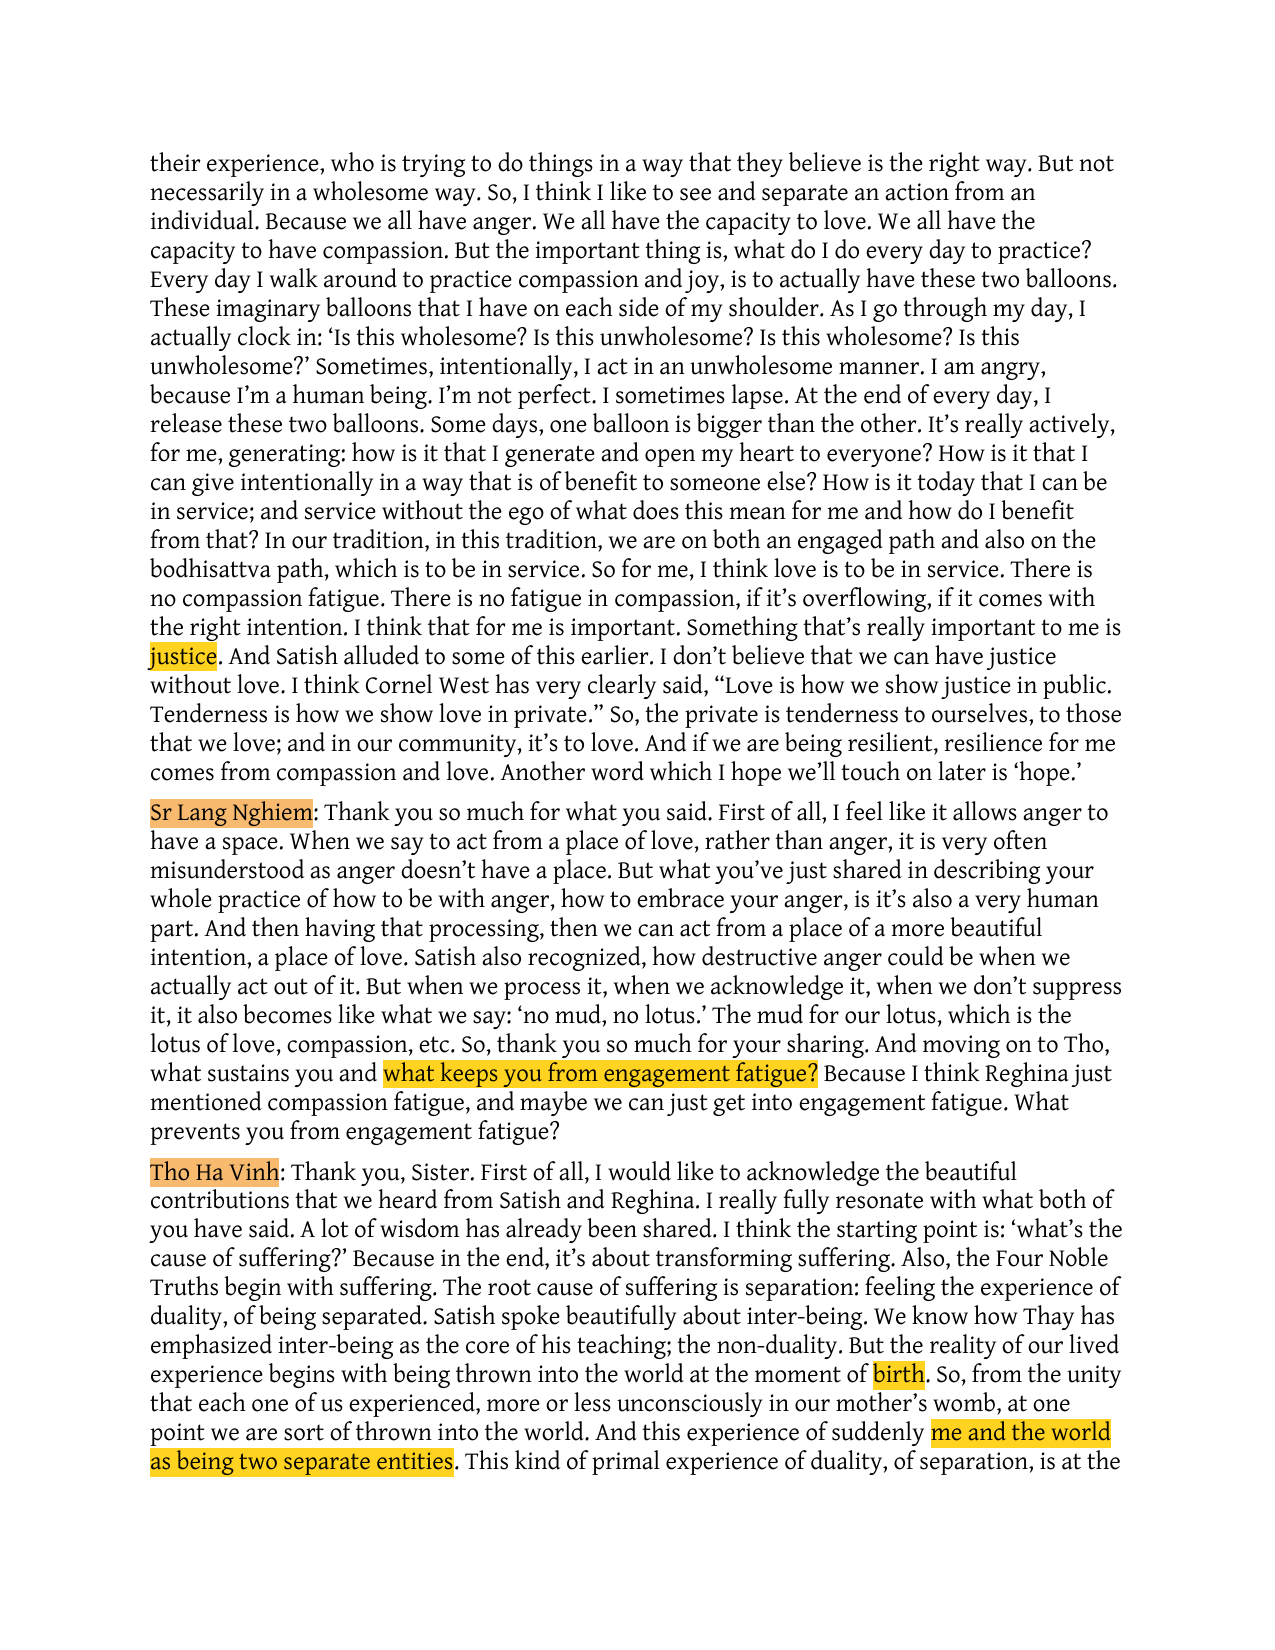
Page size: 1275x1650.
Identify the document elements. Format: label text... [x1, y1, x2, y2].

text Sr Lang Nghiem: Thank you so much for what you said. First of all, I feel like it allows anger to have a space. When we say to act from a place of love, rather than anger, it is very often misunderstood as anger doesn’t have a place. But what you’ve just shared in describing your whole practice of how to be with anger, how to embrace your anger, is it’s also a very human part. And then having that processing, then we can act from a place of a more beautiful intention, a place of love. Satish also recognized, how destructive anger could be when we actually act out of it. But when we process it, when we acknowledge it, when we don’t suppress it, it also becomes like what we say: ‘no mud, no lotus.’ The mud for our lotus, which is the lotus of love, compassion, etc. So, thank you so much for your sharing. And moving on to Tho, what sustains you and what keeps you from engagement fatigue? Because I think Reghina just mentioned compassion fatigue, and maybe we can just get into engagement fatigue. What prevents you from engagement fatigue? [150, 799, 1125, 1146]
text their experience, who is trying to do things in a way that they believe is the right way. But not necessarily in a wholesome way. So, I think I like to see and separate an action from an individual. Because we all have anger. We all have the capacity to love. We all have the capacity to have compassion. But the important thing is, what do I do every day to practice? Every day I walk around to practice compassion and joy, is to actually have these two balloons. These imaginary balloons that I have on each side of my shoulder. As I go through my day, I actually clock in: ‘Is this wholesome? Is this unwholesome? Is this wholesome? Is this unwholesome?’ Sometimes, intentionally, I act in an unwholesome manner. I am angry, because I’m a human being. I’m not perfect. I sometimes lapse. At the end of every day, I release these two balloons. Some days, one balloon is bigger than the other. It’s really actively, for me, generating: how is it that I generate and open my heart to everyone? How is it that I can give intentionally in a way that is of benefit to someone else? How is it today that I can be in service; and service without the ego of what does this mean for me and how do I benefit from that? In our tradition, in this tradition, we are on both an engaged path and also on the bodhisattva path, which is to be in service. So for me, I think love is to be in service. There is no compassion fatigue. There is no fatigue in compassion, if it’s overflowing, if it comes with the right intention. I think that for me is important. Something that’s really important to me is justice. And Satish alluded to some of this earlier. I don’t believe that we can have justice without love. I think Cornel West has very clearly said, “Love is how we show justice in public. Tenderness is how we show love in private.” So, the private is tenderness to ourselves, to those that we love; and in our community, it’s to love. And if we are being resilient, resilience for me comes from compassion and love. Another word which I hope we’ll touch on later is ‘hope.’ [150, 150, 1125, 787]
text Tho Ha Vinh: Thank you, Sister. First of all, I would like to acknowledge the beautiful contributions that we heard from Satish and Reghina. I really fully resonate with what both of you have said. A lot of wisdom has already been shared. I think the starting point is: ‘what’s the cause of suffering?’ Because in the end, it’s about transforming suffering. Also, the Four Noble Truths begin with suffering. The root cause of suffering is separation: feeling the experience of duality, of being separated. Satish spoke beautifully about inter-being. We know how Thay has emphasized inter-being as the core of his teaching; the non-duality. But the reality of our lived experience begins with being thrown into the world at the moment of birth. So, from the unity that each one of us experienced, more or less unconsciously in our mother’s womb, at one point we are sort of thrown into the world. And this experience of suddenly me and the world as being two separate entities. This kind of primal experience of duality, of separation, is at the [150, 1158, 1125, 1477]
